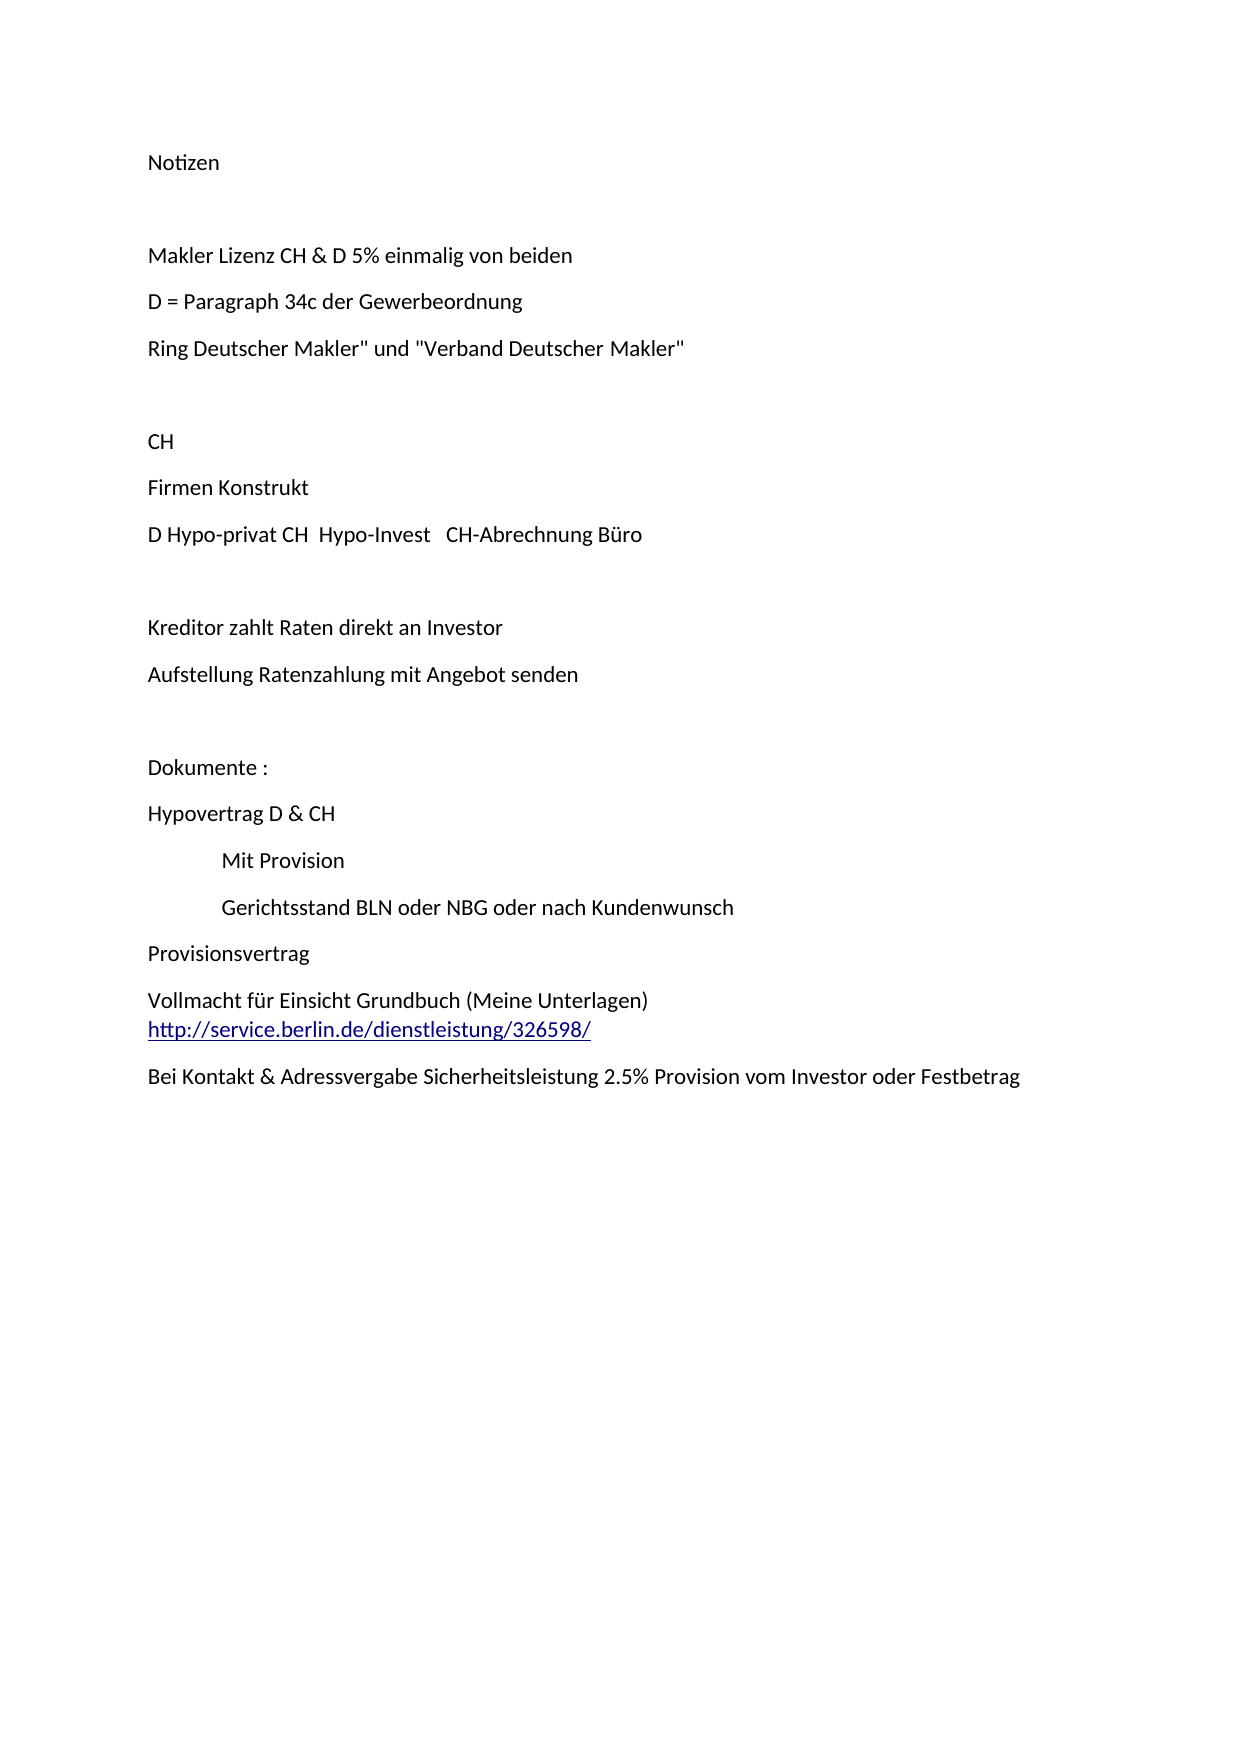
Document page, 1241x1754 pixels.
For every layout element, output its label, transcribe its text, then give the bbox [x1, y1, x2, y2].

text Aufstellung Ratenzahlung mit Angebot senden [148, 660, 1093, 688]
text Notizen [148, 148, 1093, 176]
text Gerichtsstand BLN oder NBG oder nach Kundenwunsch [148, 893, 1093, 921]
text Vollmacht für Einsicht Grundbuch (Meine Unterlagen) http://service.berlin.de/dienstleistung/326598/ [148, 986, 1093, 1044]
text Makler Lizenz CH & D 5% einmalig von beiden [148, 241, 1093, 269]
text D = Paragraph 34c der Gewerbeordnung [148, 287, 1093, 315]
text Dokumente : [148, 753, 1093, 781]
text Provisionsvertrag [148, 939, 1093, 967]
text Mit Provision [148, 846, 1093, 874]
text Hypovertrag D & CH [148, 799, 1093, 827]
text Kreditor zahlt Raten direkt an Investor [148, 613, 1093, 641]
text D Hypo-privat CH Hypo-Invest CH-Abrechnung Büro [148, 520, 1093, 548]
text Ring Deutscher Makler" und "Verband Deutscher Makler" [148, 334, 1093, 362]
text CH [148, 427, 1093, 455]
text Firmen Konstrukt [148, 473, 1093, 502]
text Bei Kontakt & Adressvergabe Sicherheitsleistung 2.5% Provision vom Investor oder Festbetrag [148, 1062, 1093, 1090]
